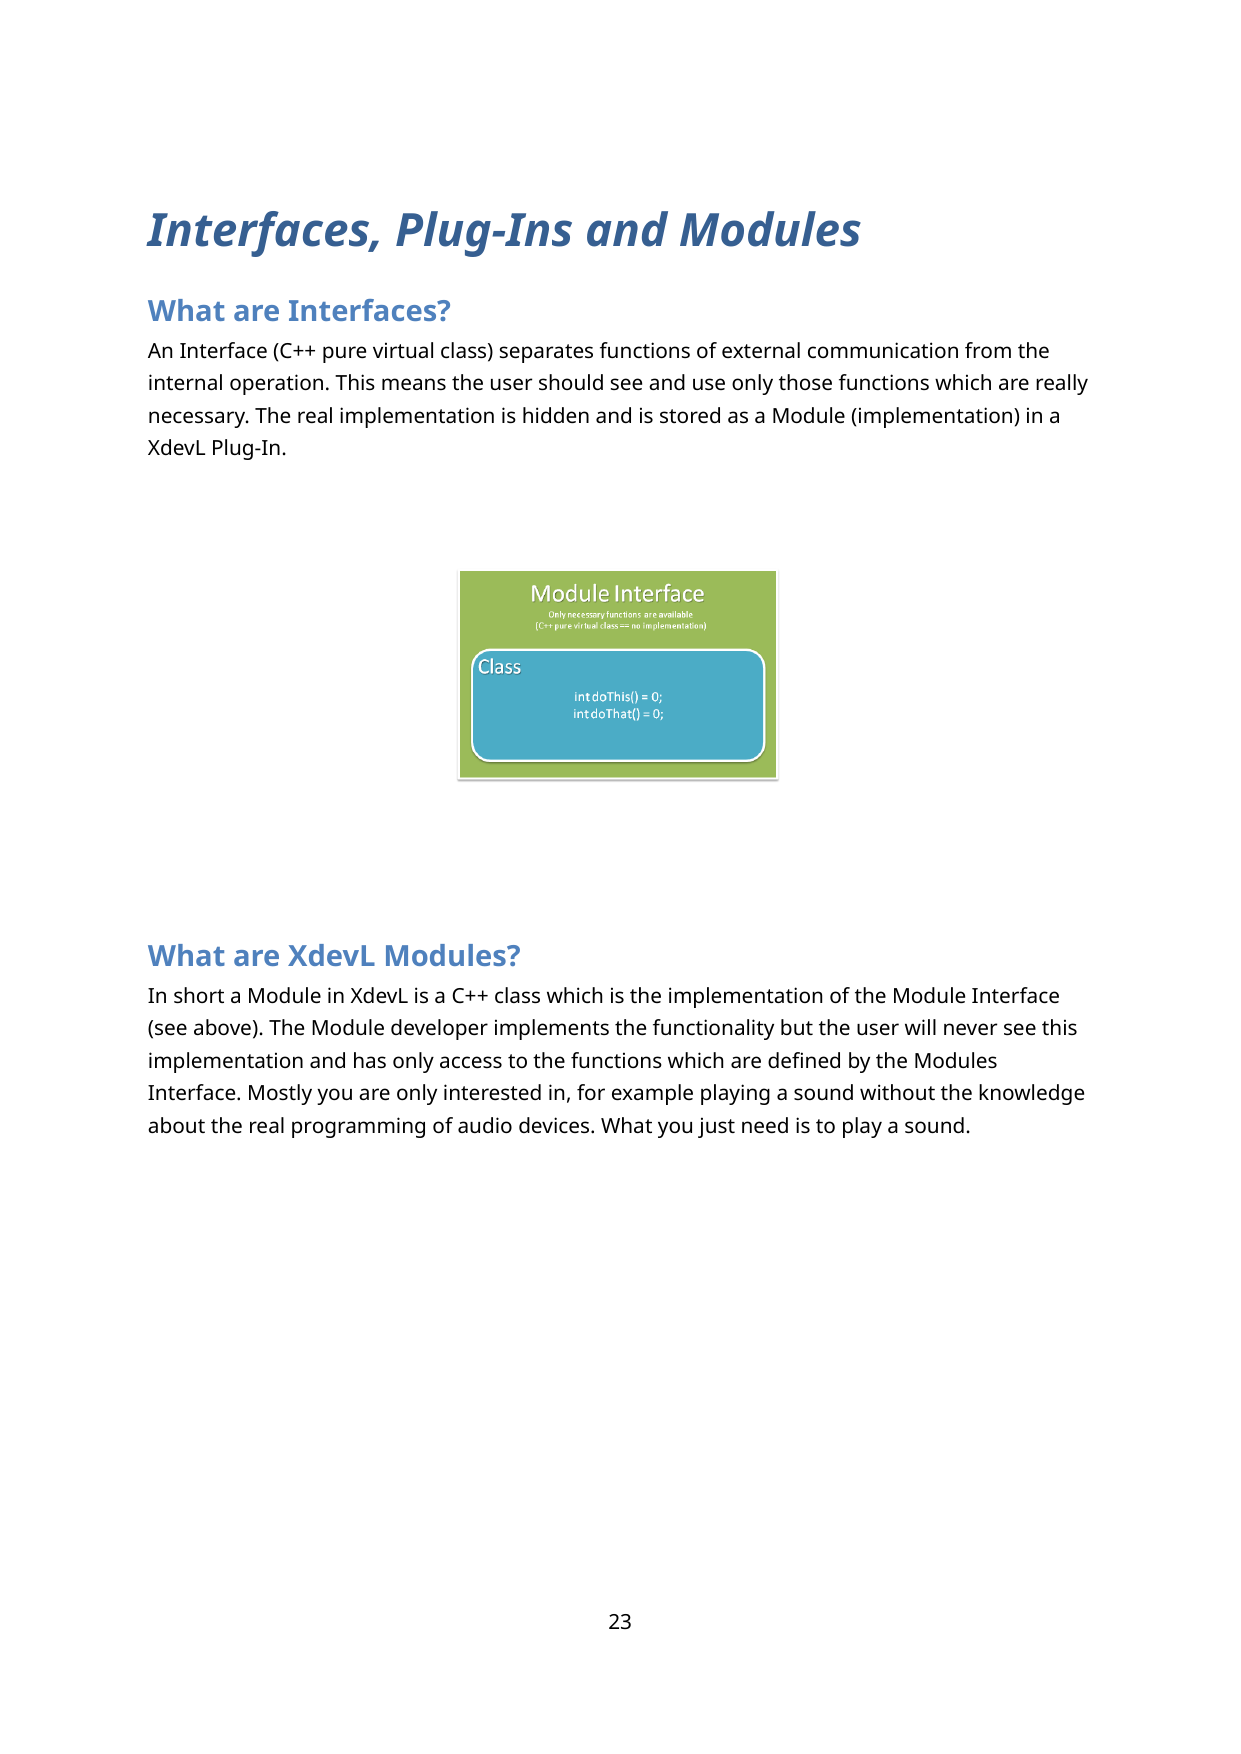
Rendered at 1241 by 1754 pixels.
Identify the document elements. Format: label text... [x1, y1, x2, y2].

subtitle Interfaces, Plug-Ins and Modules [148, 198, 1092, 260]
subtitle What are Interfaces? [148, 290, 1092, 330]
text In short a Module in XdevL is a C++ class which is the implementation of the Module Interface (see above). The Module developer implements the functionality but the user will never see this implementation and has only access to the functions which are defined by the Modules Interface. Mostly you are only interested in, for example playing a sound without the knowledge about the real programming of audio devices. What you just need is to play a sound. [148, 981, 1092, 1139]
text An Interface (C++ pure virtual class) separates functions of external communication from the internal operation. This means the user should see and use only those functions which are really necessary. The real implementation is hidden and is stored as a Module (implementation) in a XdevL Plug-In. [148, 336, 1092, 462]
picture [341, 487, 899, 911]
subtitle What are XdevL Modules? [148, 935, 1092, 975]
